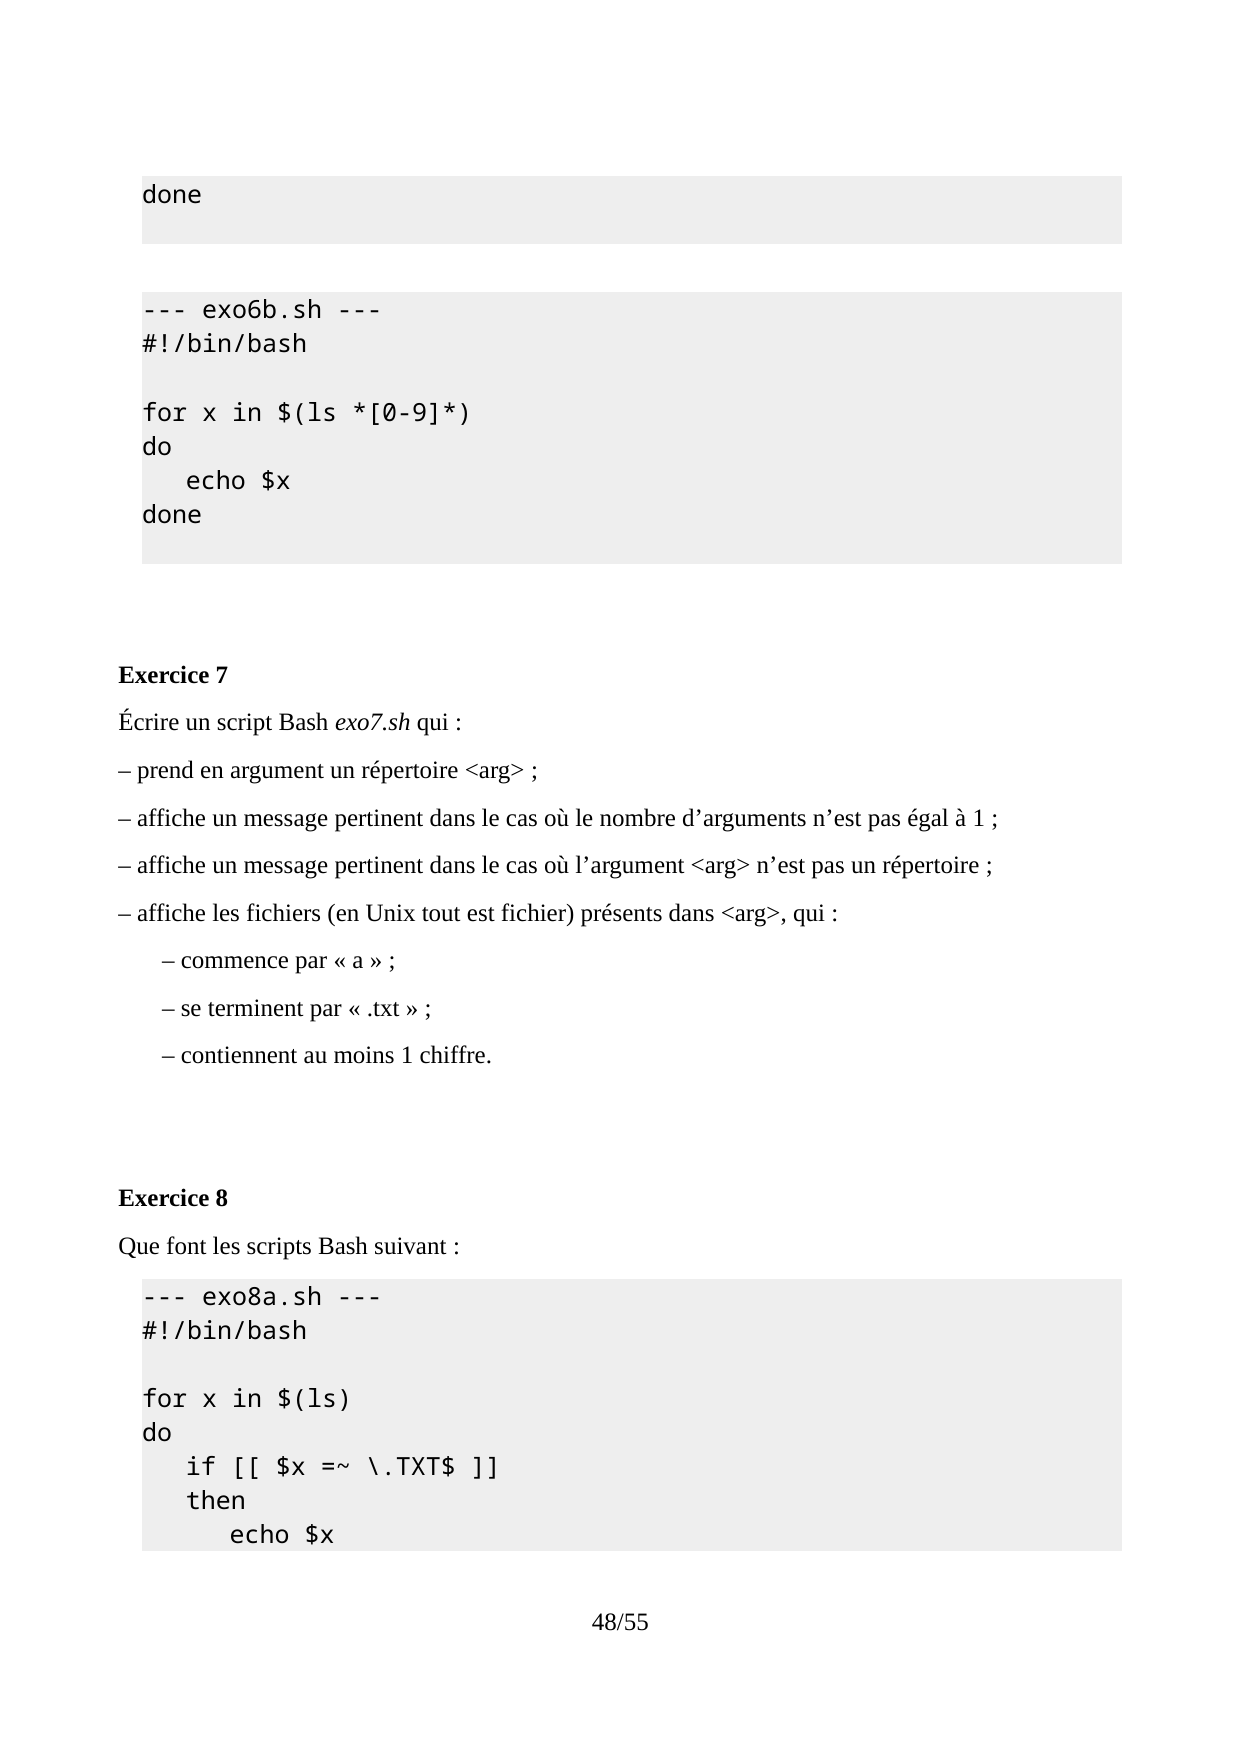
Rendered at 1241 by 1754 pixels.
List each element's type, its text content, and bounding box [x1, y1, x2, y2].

text --- exo8a.sh --- [142, 1279, 1122, 1313]
text – contiennent au moins 1 chiffre. [118, 1041, 1122, 1069]
text #!/bin/bash for x in $(ls *[0-9]*) do echo $x done [142, 326, 1122, 564]
text Écrire un script Bash exo7.sh qui : [118, 707, 1122, 736]
text done [142, 176, 1122, 244]
text – affiche les fichiers (en Unix tout est fichier) présents dans <arg>, qui : [118, 898, 1122, 927]
text #!/bin/bash for x in $(ls) do if [[ $x =~ \.TXT$ ]] then echo $x [142, 1313, 1122, 1551]
text – prend en argument un répertoire <arg> ; [118, 755, 1122, 784]
text Exercice 7 [118, 660, 1122, 688]
text Exercice 8 [118, 1183, 1122, 1212]
text – affiche un message pertinent dans le cas où l’argument <arg> n’est pas un répertoire ; [118, 850, 1122, 879]
text Que font les scripts Bash suivant : [118, 1231, 1122, 1260]
text – se terminent par « .txt » ; [118, 993, 1122, 1022]
text – commence par « a » ; [118, 945, 1122, 974]
text --- exo6b.sh --- [142, 292, 1122, 326]
text – affiche un message pertinent dans le cas où le nombre d’arguments n’est pas égal à 1 ; [118, 803, 1122, 831]
